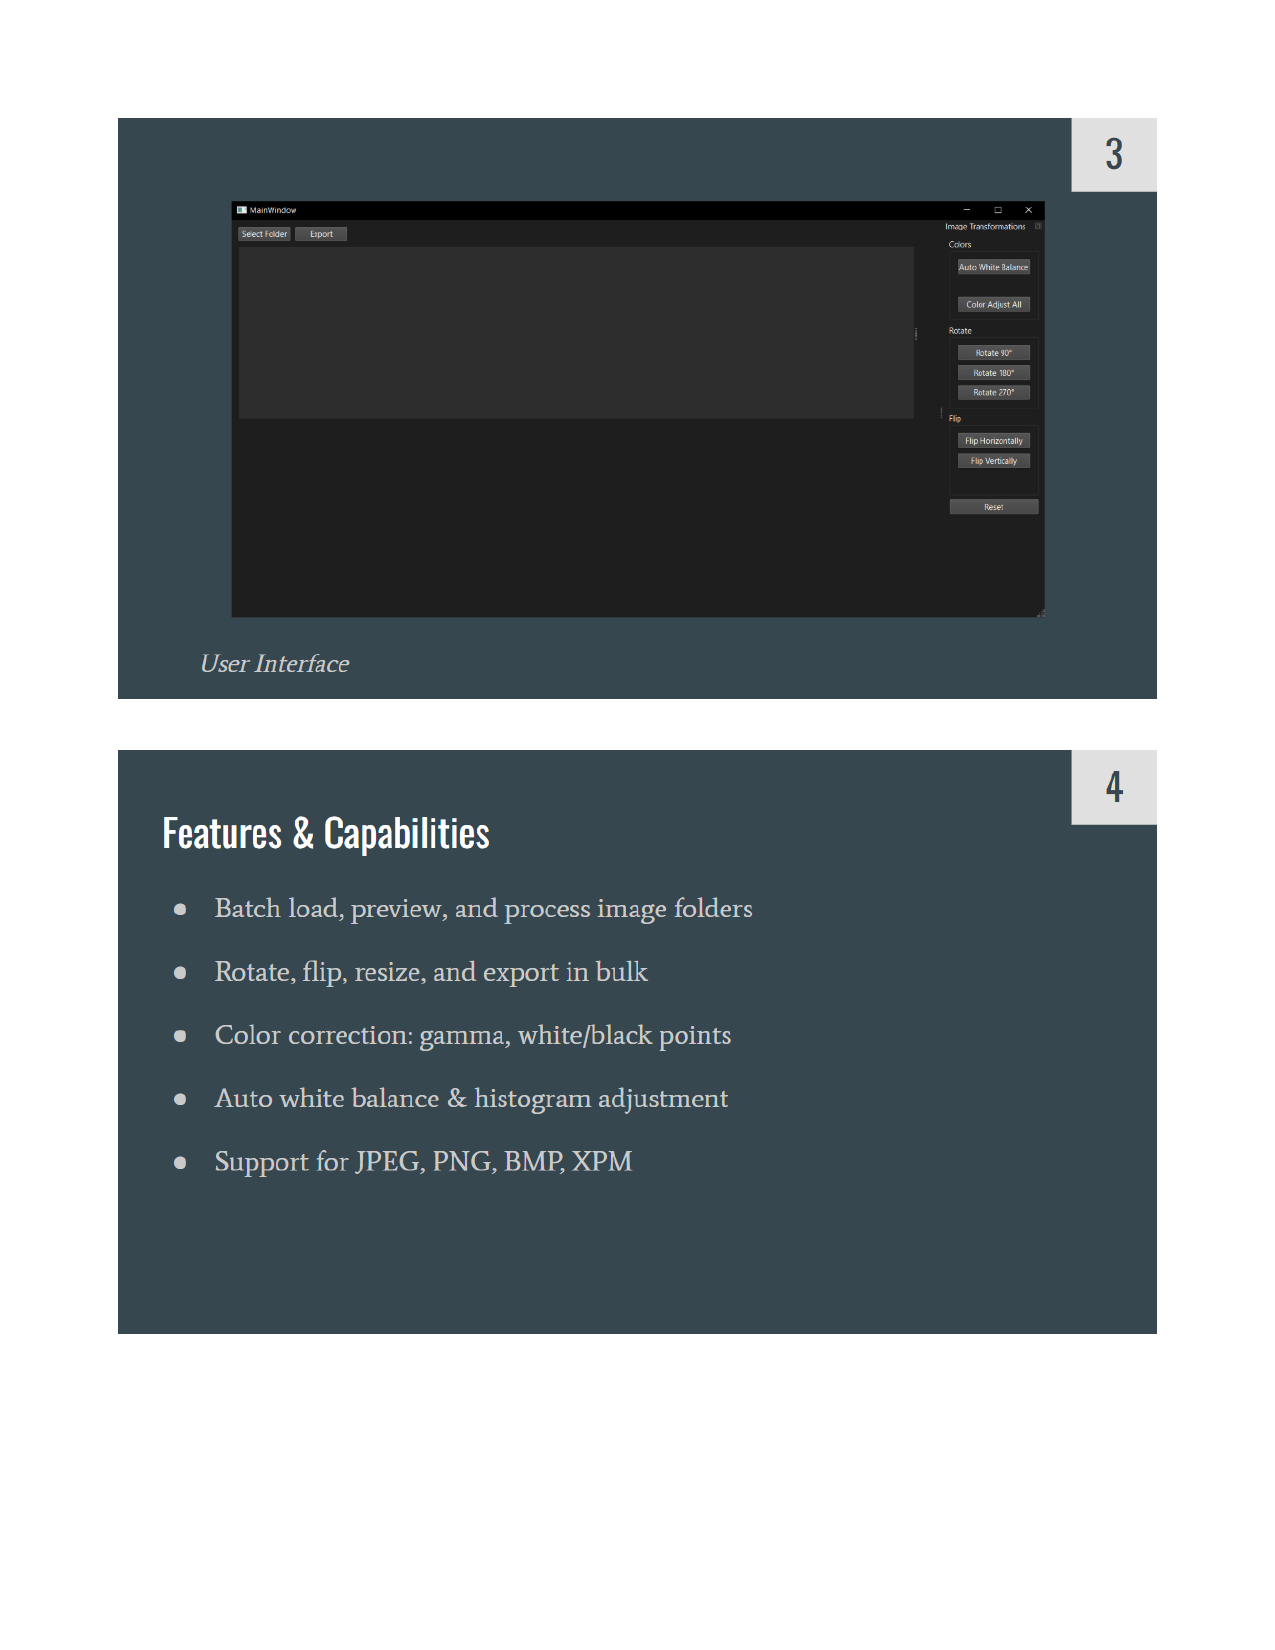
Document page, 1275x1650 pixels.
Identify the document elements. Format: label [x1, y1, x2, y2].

picture [118, 750, 1157, 1334]
picture [118, 118, 1157, 699]
